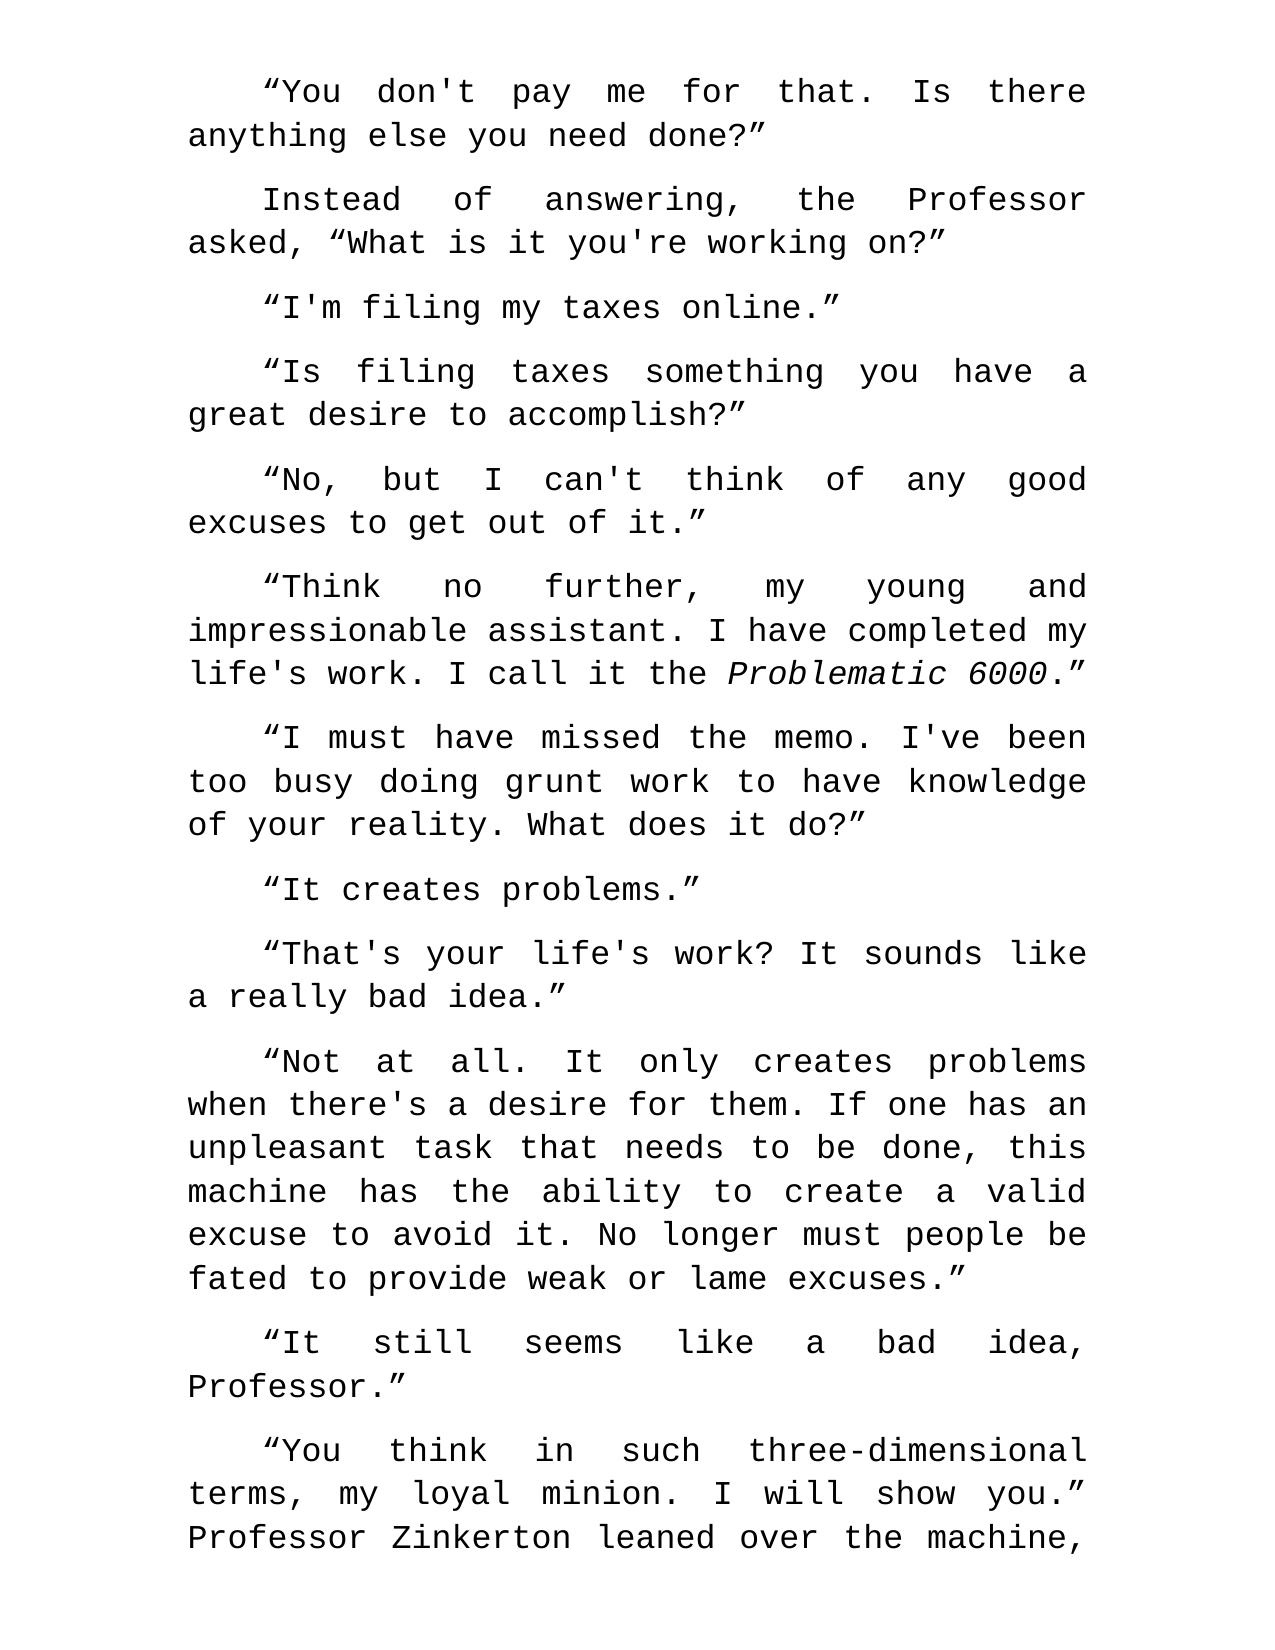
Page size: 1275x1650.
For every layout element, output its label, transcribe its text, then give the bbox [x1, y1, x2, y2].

text Instead of answering, the Professor asked, “What is it you're working on?” [187, 183, 1087, 264]
text “No, but I can't think of any good excuses to get out of it.” [187, 462, 1087, 544]
text “You think in such three-dimensional terms, my loyal minion. I will show you.” Professor Zinkerton leaned over the machine, [187, 1433, 1087, 1558]
text “Think no further, my young and impressionable assistant. I have completed my life's work. I call it the Problematic 6000.” [187, 570, 1087, 695]
text “It creates problems.” [187, 872, 1087, 910]
text “It still seems like a bad idea, Professor.” [187, 1326, 1087, 1407]
text “I must have missed the memo. I've been too busy doing grunt work to have knowledge of your reality. What does it do?” [187, 721, 1087, 846]
text “You don't pay me for that. Is there anything else you need done?” [187, 75, 1087, 156]
text “Not at all. It only creates problems when there's a desire for them. If one has an unpleasant task that needs to be done, this machine has the ability to create a valid excuse to avoid it. No longer must people be fated to provide weak or lame excuses.” [187, 1044, 1087, 1299]
text “Is filing taxes something you have a great desire to accomplish?” [187, 355, 1087, 436]
text “I'm filing my taxes online.” [187, 290, 1087, 328]
text “That's your life's work? It sounds like a really bad idea.” [187, 937, 1087, 1018]
